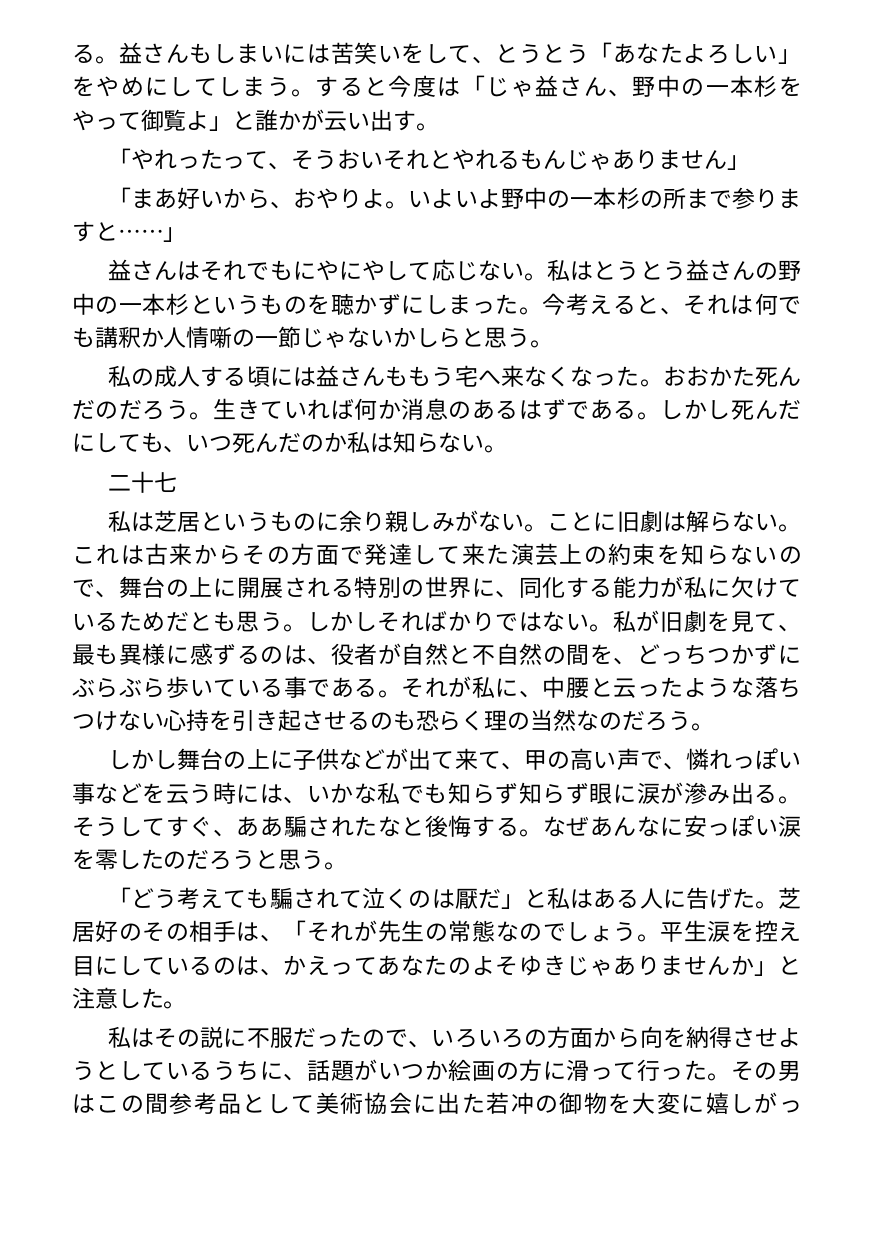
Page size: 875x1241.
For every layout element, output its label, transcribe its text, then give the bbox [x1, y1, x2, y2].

text 「まあ好いから、おやりよ。いよいよ野中の一本杉の所まで参りますと……」 [72, 181, 802, 247]
text 私の成人する頃には益さんももう宅へ来なくなった。おおかた死んだのだろう。生きていれば何か消息のあるはずである。しかし死んだにしても、いつ死んだのか私は知らない。 [72, 359, 802, 458]
text 私は芝居というものに余り親しみがない。ことに旧劇は解らない。これは古来からその方面で発達して来た演芸上の約束を知らないので、舞台の上に開展される特別の世界に、同化する能力が私に欠けているためだとも思う。しかしそればかりではない。私が旧劇を見て、最も異様に感ずるのは、役者が自然と不自然の間を、どっちつかずにぶらぶら歩いている事である。それが私に、中腰と云ったような落ちつけない心持を引き起させるのも恐らく理の当然なのだろう。 [72, 504, 802, 736]
text 「やれったって、そうおいそれとやれるもんじゃありません」 [72, 142, 802, 175]
text 私はその説に不服だったので、いろいろの方面から向を納得させようとしているうちに、話題がいつか絵画の方に滑って行った。その男はこの間参考品として美術協会に出た若冲の御物を大変に嬉しがっ [72, 1020, 802, 1119]
text 益さんはそれでもにやにやして応じない。私はとうとう益さんの野中の一本杉というものを聴かずにしまった。今考えると、それは何でも講釈か人情噺の一節じゃないかしらと思う。 [72, 253, 802, 353]
text る。益さんもしまいには苦笑いをして、とうとう「あなたよろしい」をやめにしてしまう。すると今度は「じゃ益さん、野中の一本杉をやって御覧よ」と誰かが云い出す。 [72, 36, 802, 136]
text 「どう考えても騙されて泣くのは厭だ」と私はある人に告げた。芝居好のその相手は、「それが先生の常態なのでしょう。平生涙を控え目にしているのは、かえってあなたのよそゆきじゃありませんか」と注意した。 [72, 881, 802, 1014]
text しかし舞台の上に子供などが出て来て、甲の高い声で、憐れっぽい事などを云う時には、いかな私でも知らず知らず眼に涙が滲み出る。そうしてすぐ、ああ騙されたなと後悔する。なぜあんなに安っぽい涙を零したのだろうと思う。 [72, 742, 802, 875]
text 二十七 [72, 464, 802, 498]
